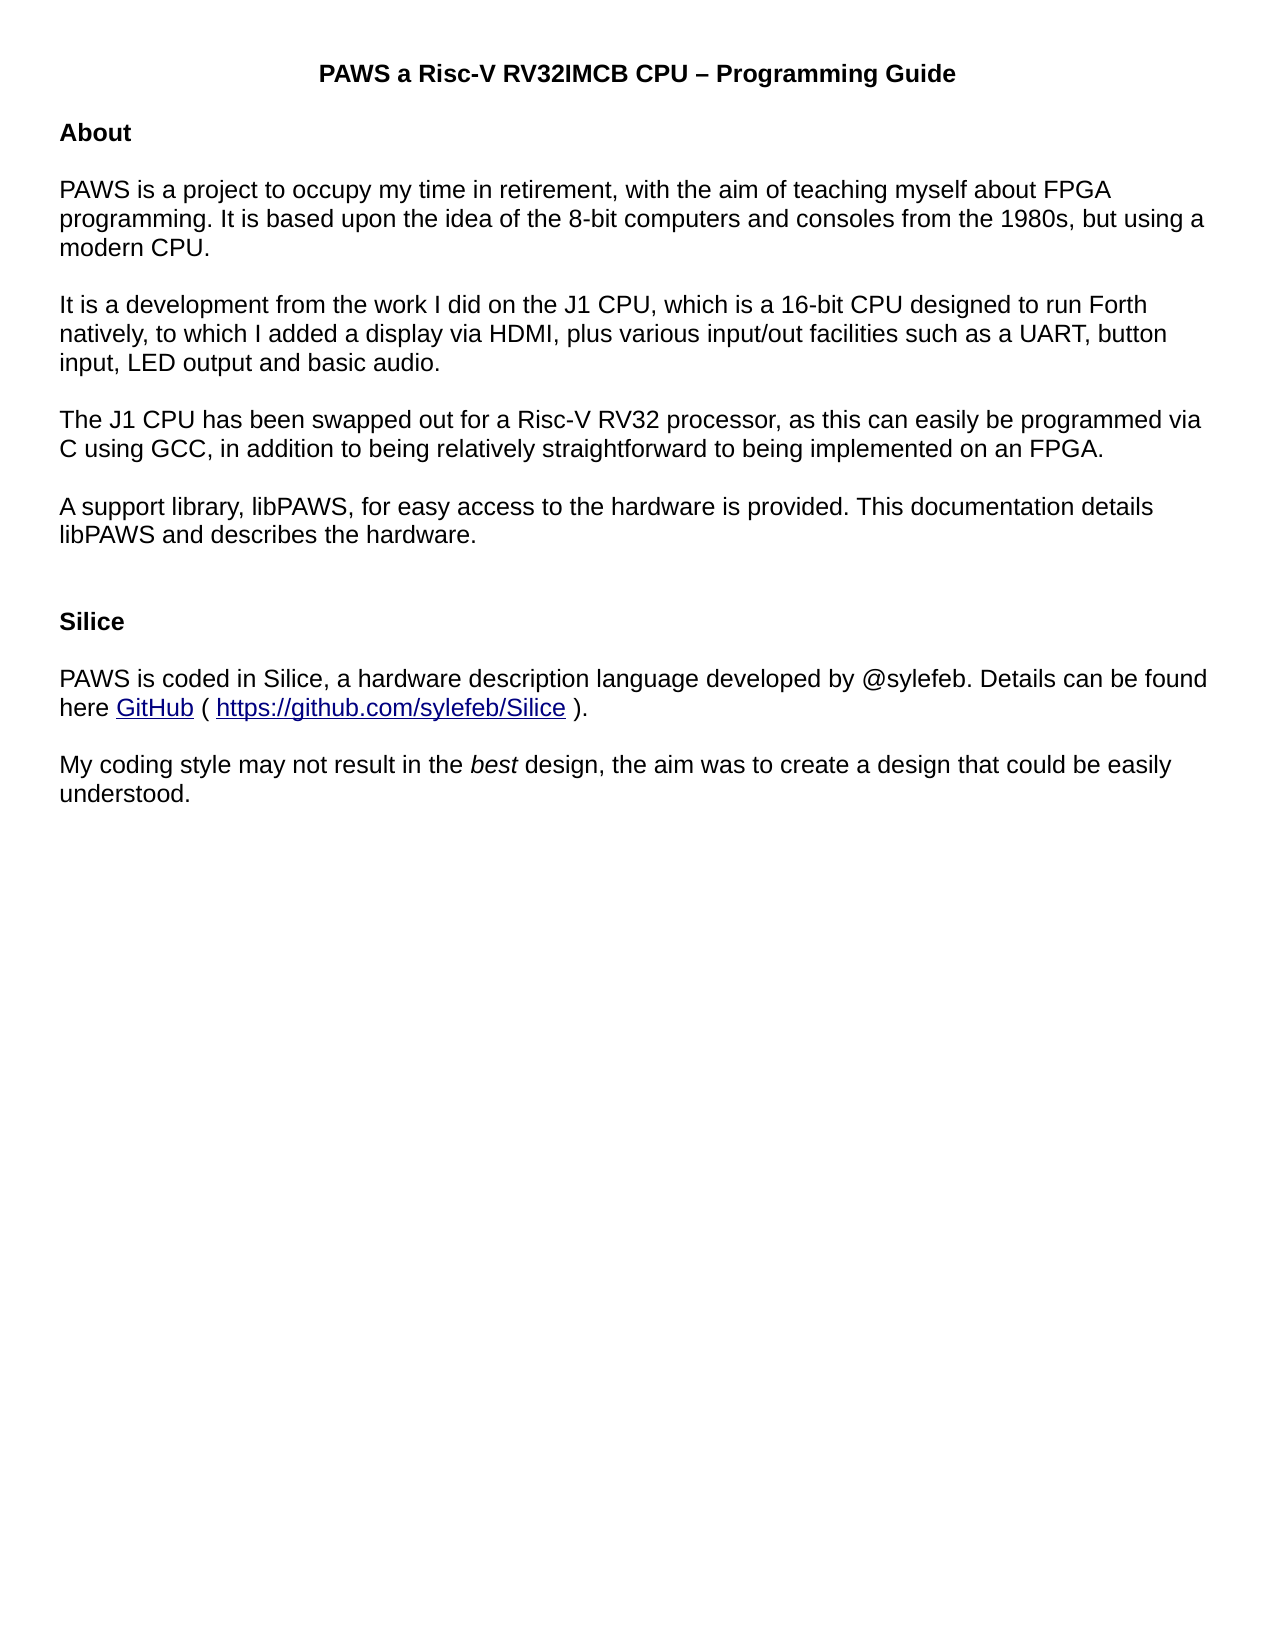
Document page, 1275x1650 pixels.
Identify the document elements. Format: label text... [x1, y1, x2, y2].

text My coding style may not result in the best design, the aim was to create a design that could be easily understood. [59, 751, 1216, 808]
text It is a development from the work I did on the J1 CPU, which is a 16-bit CPU designed to run Forth natively, to which I added a display via HDMI, plus various input/out facilities such as a UART, button input, LED output and basic audio. [59, 291, 1216, 377]
text Silice [59, 607, 1216, 636]
text About [59, 118, 1216, 147]
text A support library, libPAWS, for easy access to the hardware is provided. This documentation details libPAWS and describes the hardware. [59, 492, 1216, 549]
text The J1 CPU has been swapped out for a Risc-V RV32 processor, as this can easily be programmed via C using GCC, in addition to being relatively straightforward to being implemented on an FPGA. [59, 406, 1216, 463]
text PAWS is coded in Silice, a hardware description language developed by @sylefeb. Details can be found here GitHub ( https://github.com/sylefeb/Silice ). [59, 664, 1216, 722]
text PAWS is a project to occupy my time in retirement, with the aim of teaching myself about FPGA programming. It is based upon the idea of the 8-bit computers and consoles from the 1980s, but using a modern CPU. [59, 176, 1216, 262]
